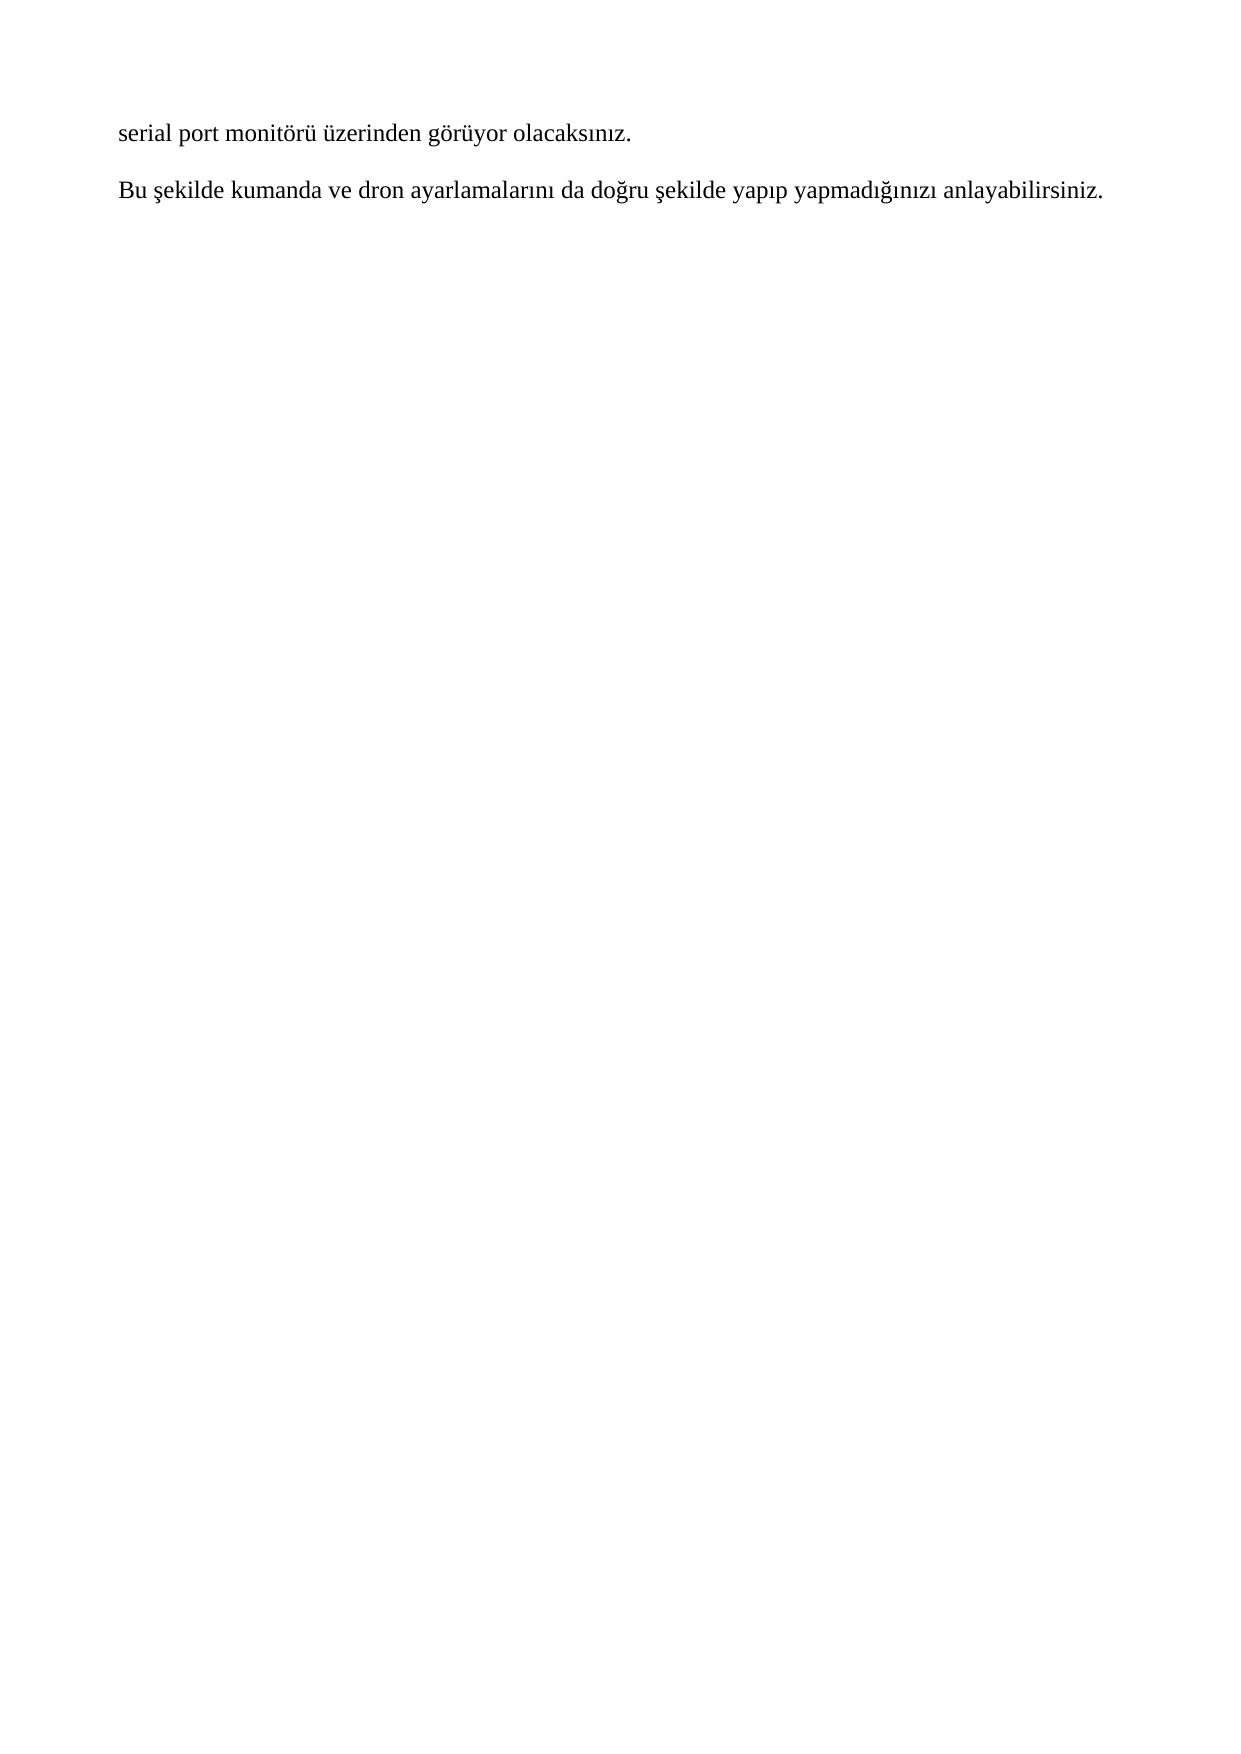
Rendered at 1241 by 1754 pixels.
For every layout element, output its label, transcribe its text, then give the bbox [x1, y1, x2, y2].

text serial port monitörü üzerinden görüyor olacaksınız. [118, 118, 1122, 147]
text Bu şekilde kumanda ve dron ayarlamalarını da doğru şekilde yapıp yapmadığınızı anlayabilirsiniz. [118, 176, 1122, 204]
